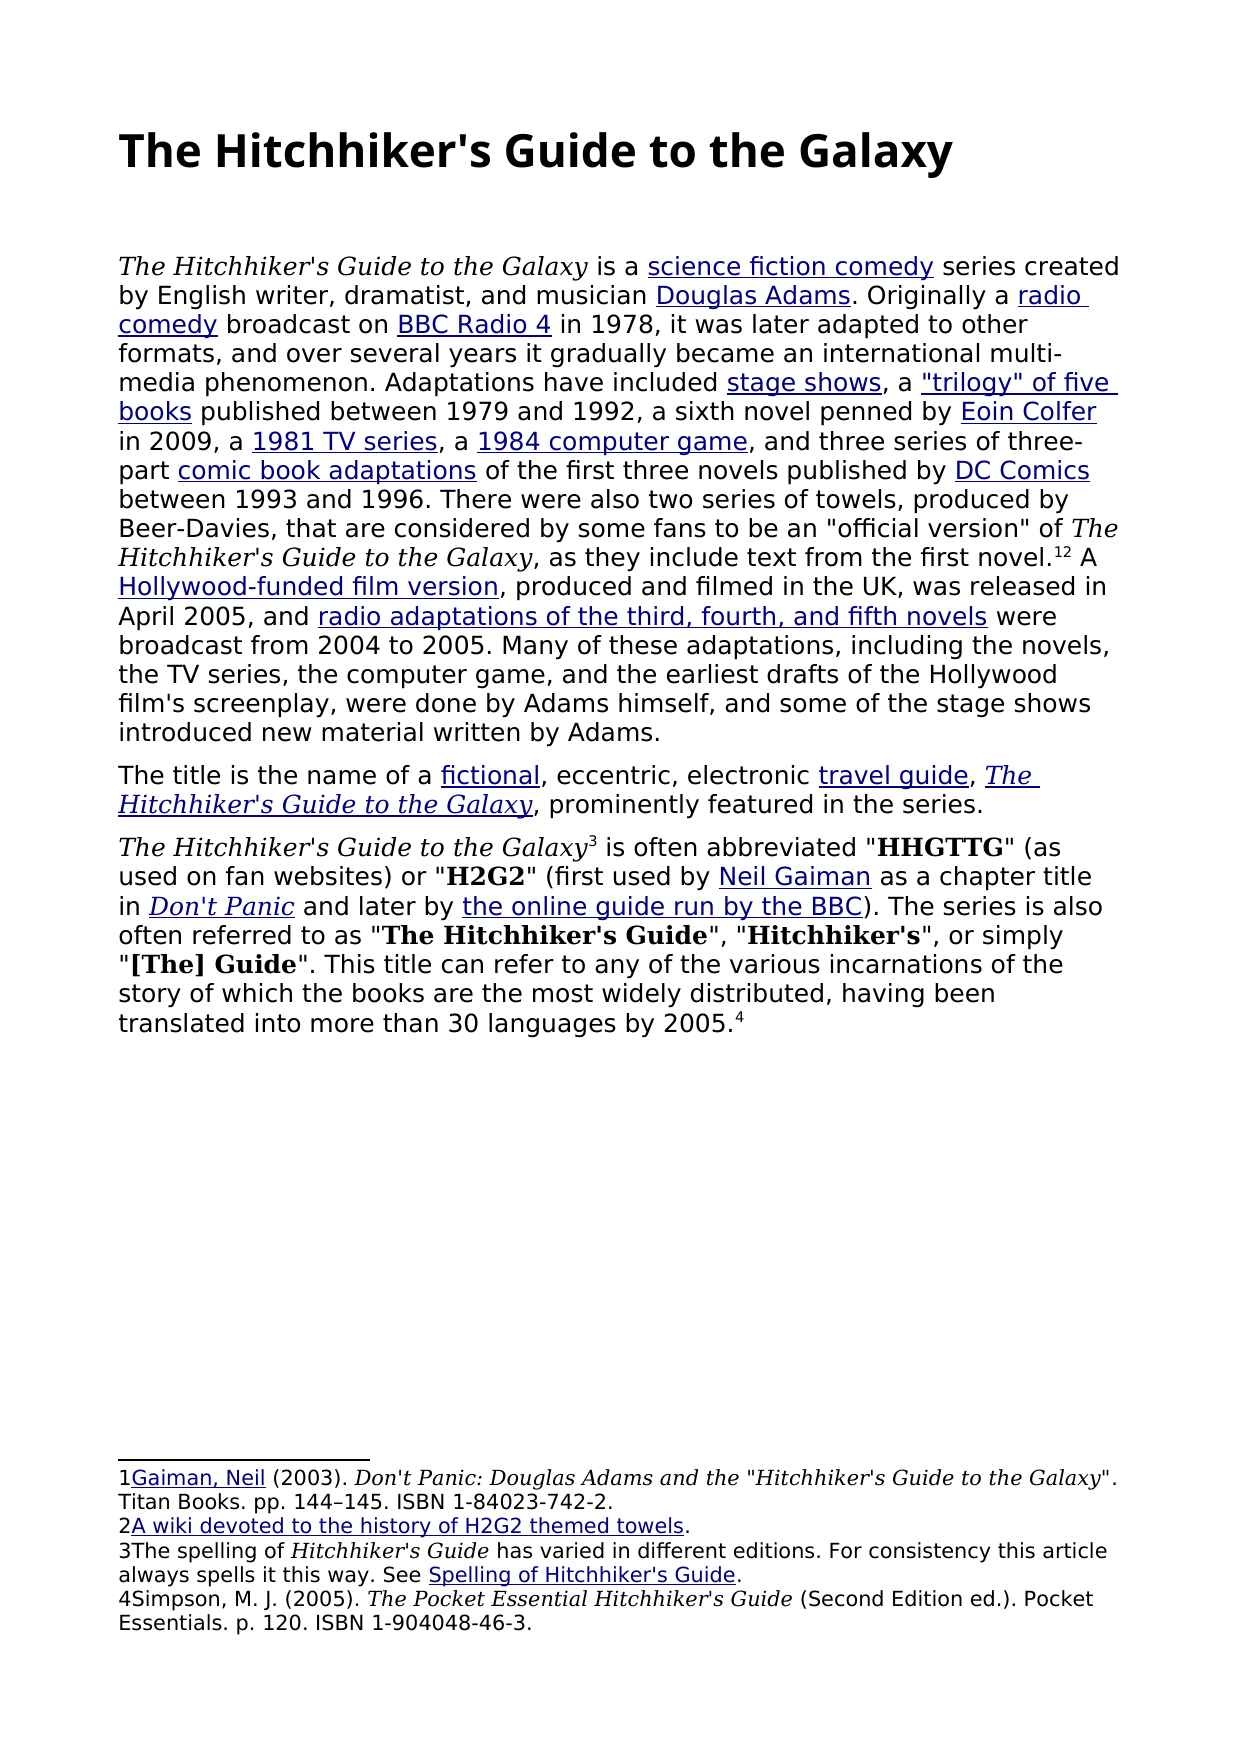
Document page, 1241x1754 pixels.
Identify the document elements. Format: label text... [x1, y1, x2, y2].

text A wiki devoted to the history of H2G2 themed towels. [118, 1514, 1122, 1539]
subtitle The Hitchhiker's Guide to the Galaxy [118, 118, 1122, 181]
text Gaiman, Neil (2003). Don't Panic: Douglas Adams and the "Hitchhiker's Guide to the Galaxy". Titan Books. pp. 144–145. ISBN 1-84023-742-2. [118, 1466, 1122, 1514]
text The Hitchhiker's Guide to the Galaxy is a science fiction comedy series created by English writer, dramatist, and musician Douglas Adams. Originally a radio comedy broadcast on BBC Radio 4 in 1978, it was later adapted to other formats, and over several years it gradually became an international multi-media phenomenon. Adaptations have included stage shows, a "trilogy" of five books published between 1979 and 1992, a sixth novel penned by Eoin Colfer in 2009, a 1981 TV series, a 1984 computer game, and three series of three-part comic book adaptations of the first three novels published by DC Comics between 1993 and 1996. There were also two series of towels, produced by Beer-Davies, that are considered by some fans to be an "official version" of The Hitchhiker's Guide to the Galaxy, as they include text from the first novel. A Hollywood-funded film version, produced and filmed in the UK, was released in April 2005, and radio adaptations of the third, fourth, and fifth novels were broadcast from 2004 to 2005. Many of these adaptations, including the novels, the TV series, the computer game, and the earliest drafts of the Hollywood film's screenplay, were done by Adams himself, and some of the stage shows introduced new material written by Adams. [118, 252, 1122, 748]
text The spelling of Hitchhiker's Guide has varied in different editions. For consistency this article always spells it this way. See Spelling of Hitchhiker's Guide. [118, 1539, 1122, 1587]
text Simpson, M. J. (2005). The Pocket Essential Hitchhiker's Guide (Second Edition ed.). Pocket Essentials. p. 120. ISBN 1-904048-46-3. [118, 1587, 1122, 1636]
text The title is the name of a fictional, eccentric, electronic travel guide, The Hitchhiker's Guide to the Galaxy, prominently featured in the series. [118, 761, 1122, 819]
text The Hitchhiker's Guide to the Galaxy is often abbreviated "HHGTTG" (as used on fan websites) or "H2G2" (first used by Neil Gaiman as a chapter title in Don't Panic and later by the online guide run by the BBC). The series is also often referred to as "The Hitchhiker's Guide", "Hitchhiker's", or simply "[The] Guide". This title can refer to any of the various incarnations of the story of which the books are the most widely distributed, having been translated into more than 30 languages by 2005. [118, 833, 1122, 1038]
